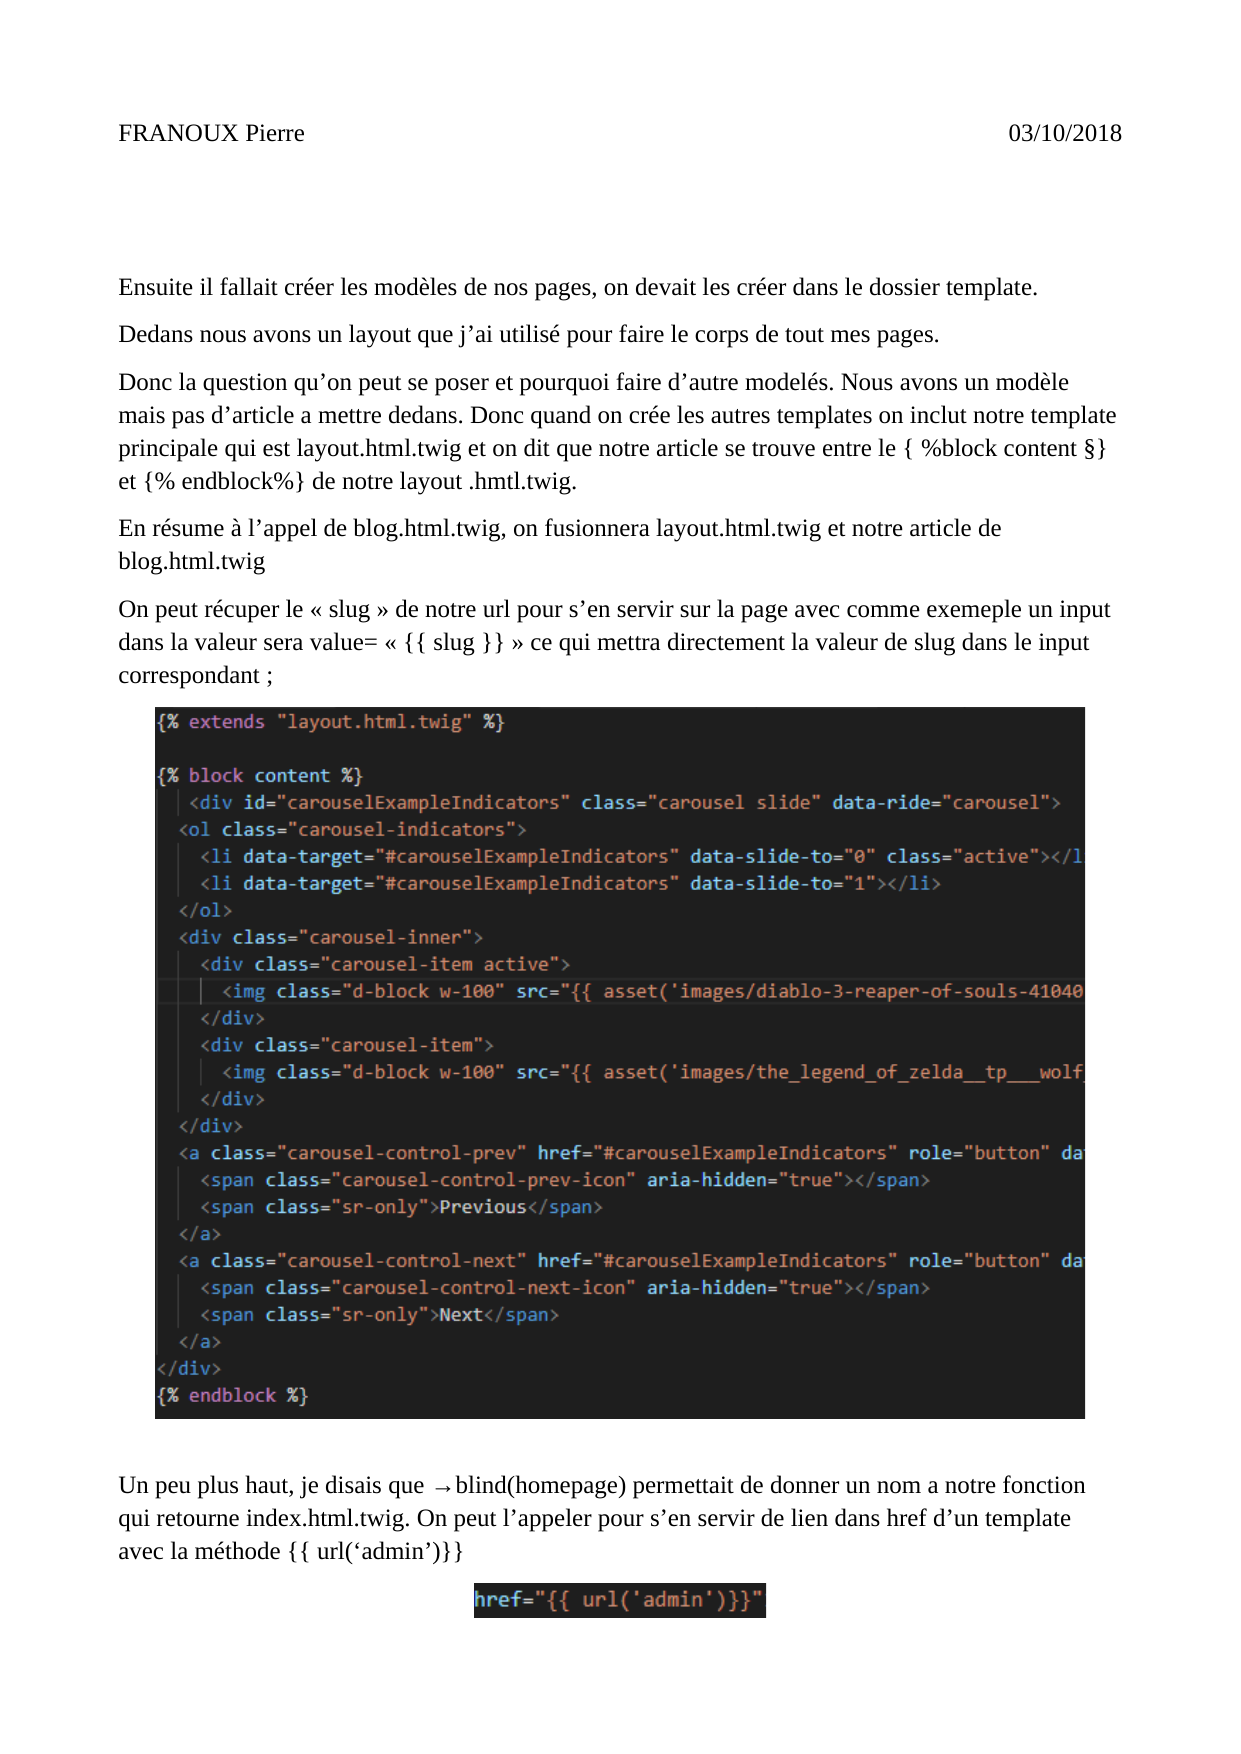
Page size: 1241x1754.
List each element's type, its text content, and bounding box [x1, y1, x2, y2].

text Donc la question qu’on peut se poser et pourquoi faire d’autre modelés. Nous avons un modèle mais pas d’article a mettre dedans. Donc quand on crée les autres templates on inclut notre template principale qui est layout.html.twig et on dit que notre article se trouve entre le { %block content §} et {% endblock%} de notre layout .hmtl.twig. [118, 367, 1122, 494]
text Dedans nous avons un layout que j’ai utilisé pour faire le corps de tout mes pages. [118, 319, 1122, 348]
text On peut récuper le « slug » de notre url pour s’en servir sur la page avec comme exemeple un input dans la valeur sera value= « {{ slug }} » ce qui mettra directement la valeur de slug dans le input correspondant ; [118, 594, 1122, 689]
picture [155, 707, 1085, 1419]
picture [474, 1583, 767, 1618]
text Un peu plus haut, je disais que →blind(homepage) permettait de donner un nom a notre fonction qui retourne index.html.twig. On peut l’appeler pour s’en servir de lien dans href d’un template avec la méthode {{ url(‘admin’)}} [118, 1470, 1122, 1565]
text Ensuite il fallait créer les modèles de nos pages, on devait les créer dans le dossier template. [118, 272, 1122, 300]
text En résume à l’appel de blog.html.twig, on fusionnera layout.html.twig et notre article de blog.html.twig [118, 513, 1122, 575]
